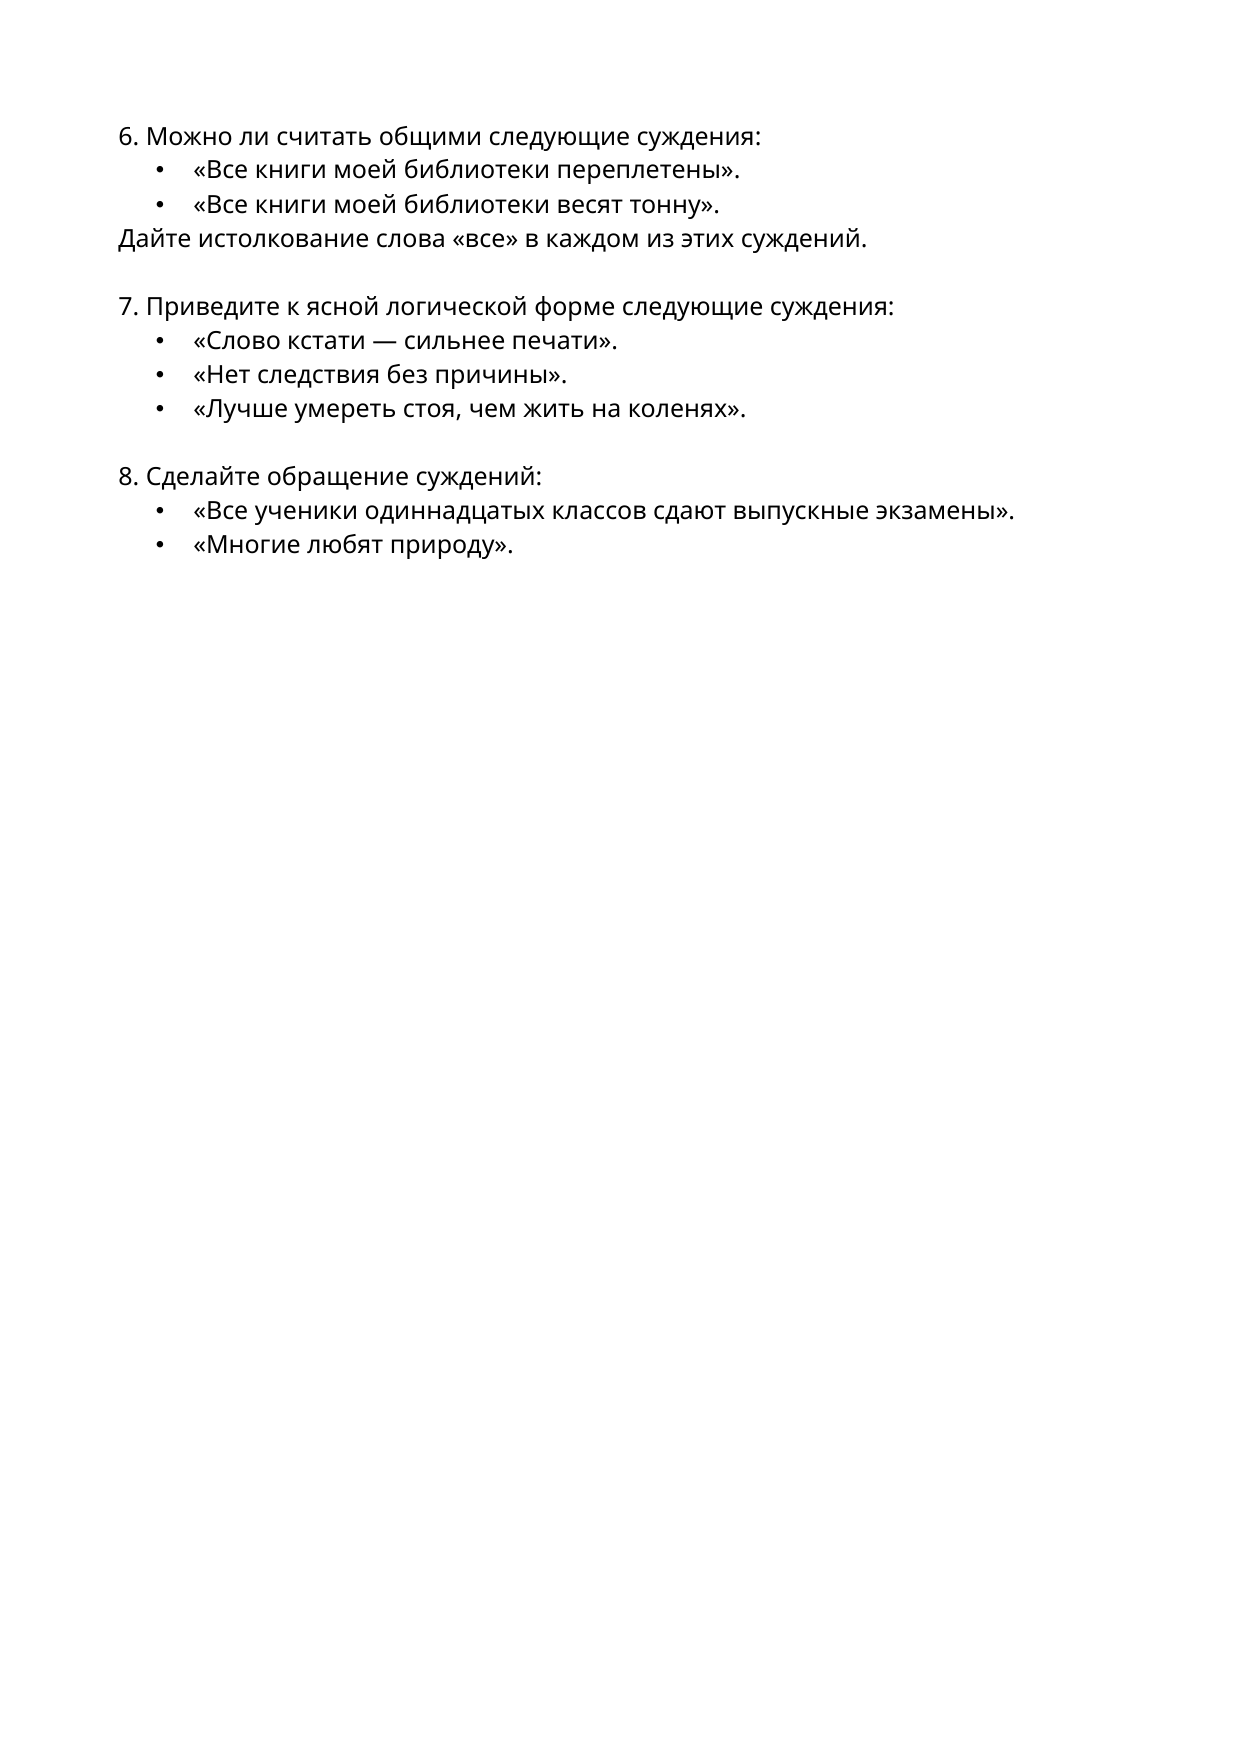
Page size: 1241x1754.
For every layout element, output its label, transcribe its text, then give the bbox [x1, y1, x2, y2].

list «Многие любят природу». [156, 527, 1122, 561]
text 6. Можно ли считать общими следующие суждения: [118, 118, 1122, 152]
list Дайте истолкование слова «все» в каждом из этих суждений. [118, 220, 1122, 254]
text 8. Сделайте обращение суждений: [118, 459, 1122, 493]
list «Лучше умереть стоя, чем жить на коленях». [156, 391, 1122, 425]
list «Слово кстати — сильнее печати». [156, 322, 1122, 357]
list «Нет следствия без причины». [156, 357, 1122, 391]
list «Все книги моей библиотеки весят тонну». [156, 186, 1122, 220]
list «Все ученики одиннадцатых классов сдают выпускные экзамены». [156, 493, 1122, 527]
list «Все книги моей библиотеки переплетены». [156, 152, 1122, 186]
text 7. Приведите к ясной логической форме следующие суждения: [118, 288, 1122, 322]
